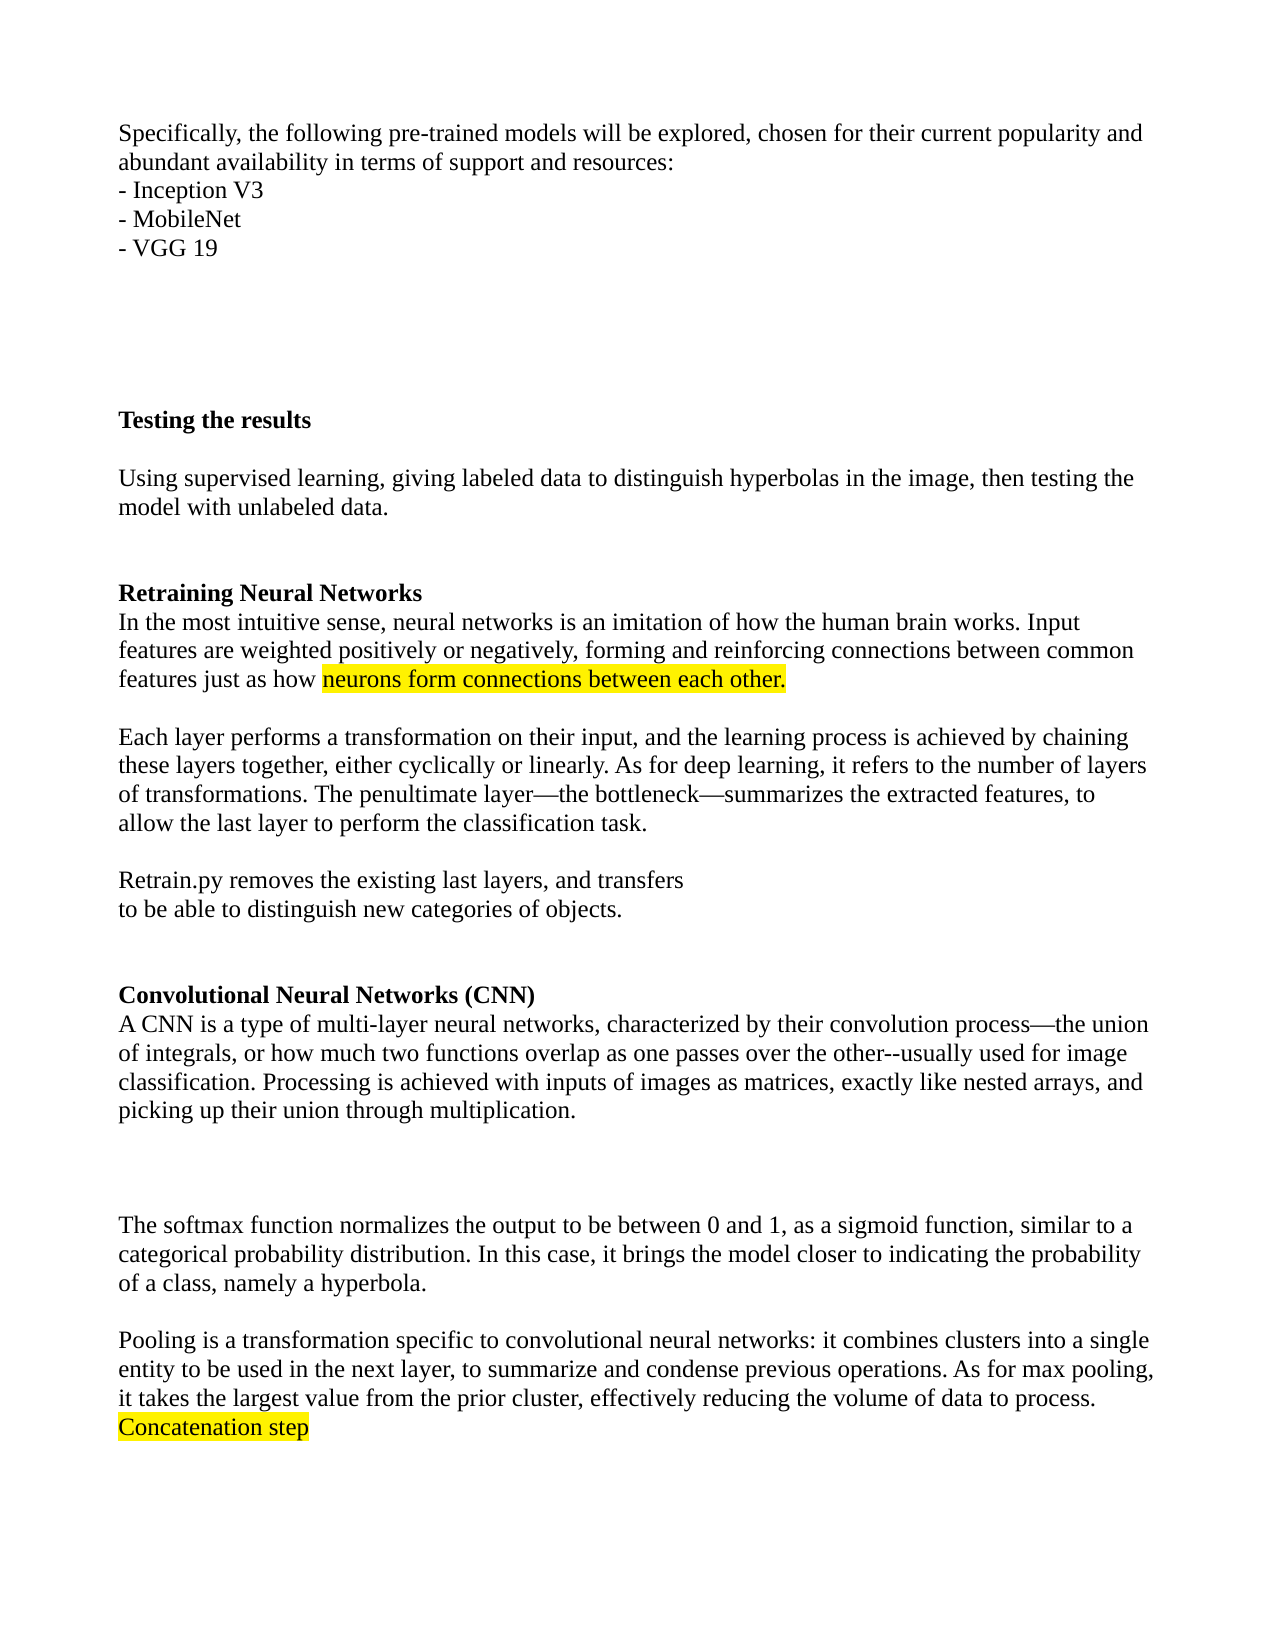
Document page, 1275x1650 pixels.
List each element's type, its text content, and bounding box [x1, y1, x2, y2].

text Using supervised learning, giving labeled data to distinguish hyperbolas in the image, then testing the model with unlabeled data. [118, 463, 1157, 521]
text A CNN is a type of multi-layer neural networks, characterized by their convolution process—the union of integrals, or how much two functions overlap as one passes over the other--usually used for image classification. Processing is achieved with inputs of images as matrices, exactly like nested arrays, and picking up their union through multiplication. [118, 1009, 1157, 1124]
text - MobileNet [118, 204, 1157, 233]
text In the most intuitive sense, neural networks is an imitation of how the human brain works. Input features are weighted positively or negatively, forming and reinforcing connections between common features just as how neurons form connections between each other. [118, 607, 1157, 693]
text - VGG 19 [118, 233, 1157, 262]
text Pooling is a transformation specific to convolutional neural networks: it combines clusters into a single entity to be used in the next layer, to summarize and condense previous operations. As for max pooling, it takes the largest value from the prior cluster, effectively reducing the volume of data to process. Concatenation step [118, 1326, 1157, 1441]
text Retrain.py removes the existing last layers, and transfers [118, 866, 1157, 894]
text Testing the results [118, 406, 1157, 434]
text Retraining Neural Networks [118, 578, 1157, 607]
text Each layer performs a transformation on their input, and the learning process is achieved by chaining these layers together, either cyclically or linearly. As for deep learning, it refers to the number of layers of transformations. The penultimate layer—the bottleneck—summarizes the extracted features, to allow the last layer to perform the classification task. [118, 722, 1157, 837]
text The softmax function normalizes the output to be between 0 and 1, as a sigmoid function, similar to a categorical probability distribution. In this case, it brings the model closer to indicating the probability of a class, namely a hyperbola. [118, 1211, 1157, 1297]
text Convolutional Neural Networks (CNN) [118, 981, 1157, 1009]
text - Inception V3 [118, 176, 1157, 204]
text to be able to distinguish new categories of objects. [118, 894, 1157, 923]
text Specifically, the following pre-trained models will be explored, chosen for their current popularity and abundant availability in terms of support and resources: [118, 118, 1157, 176]
